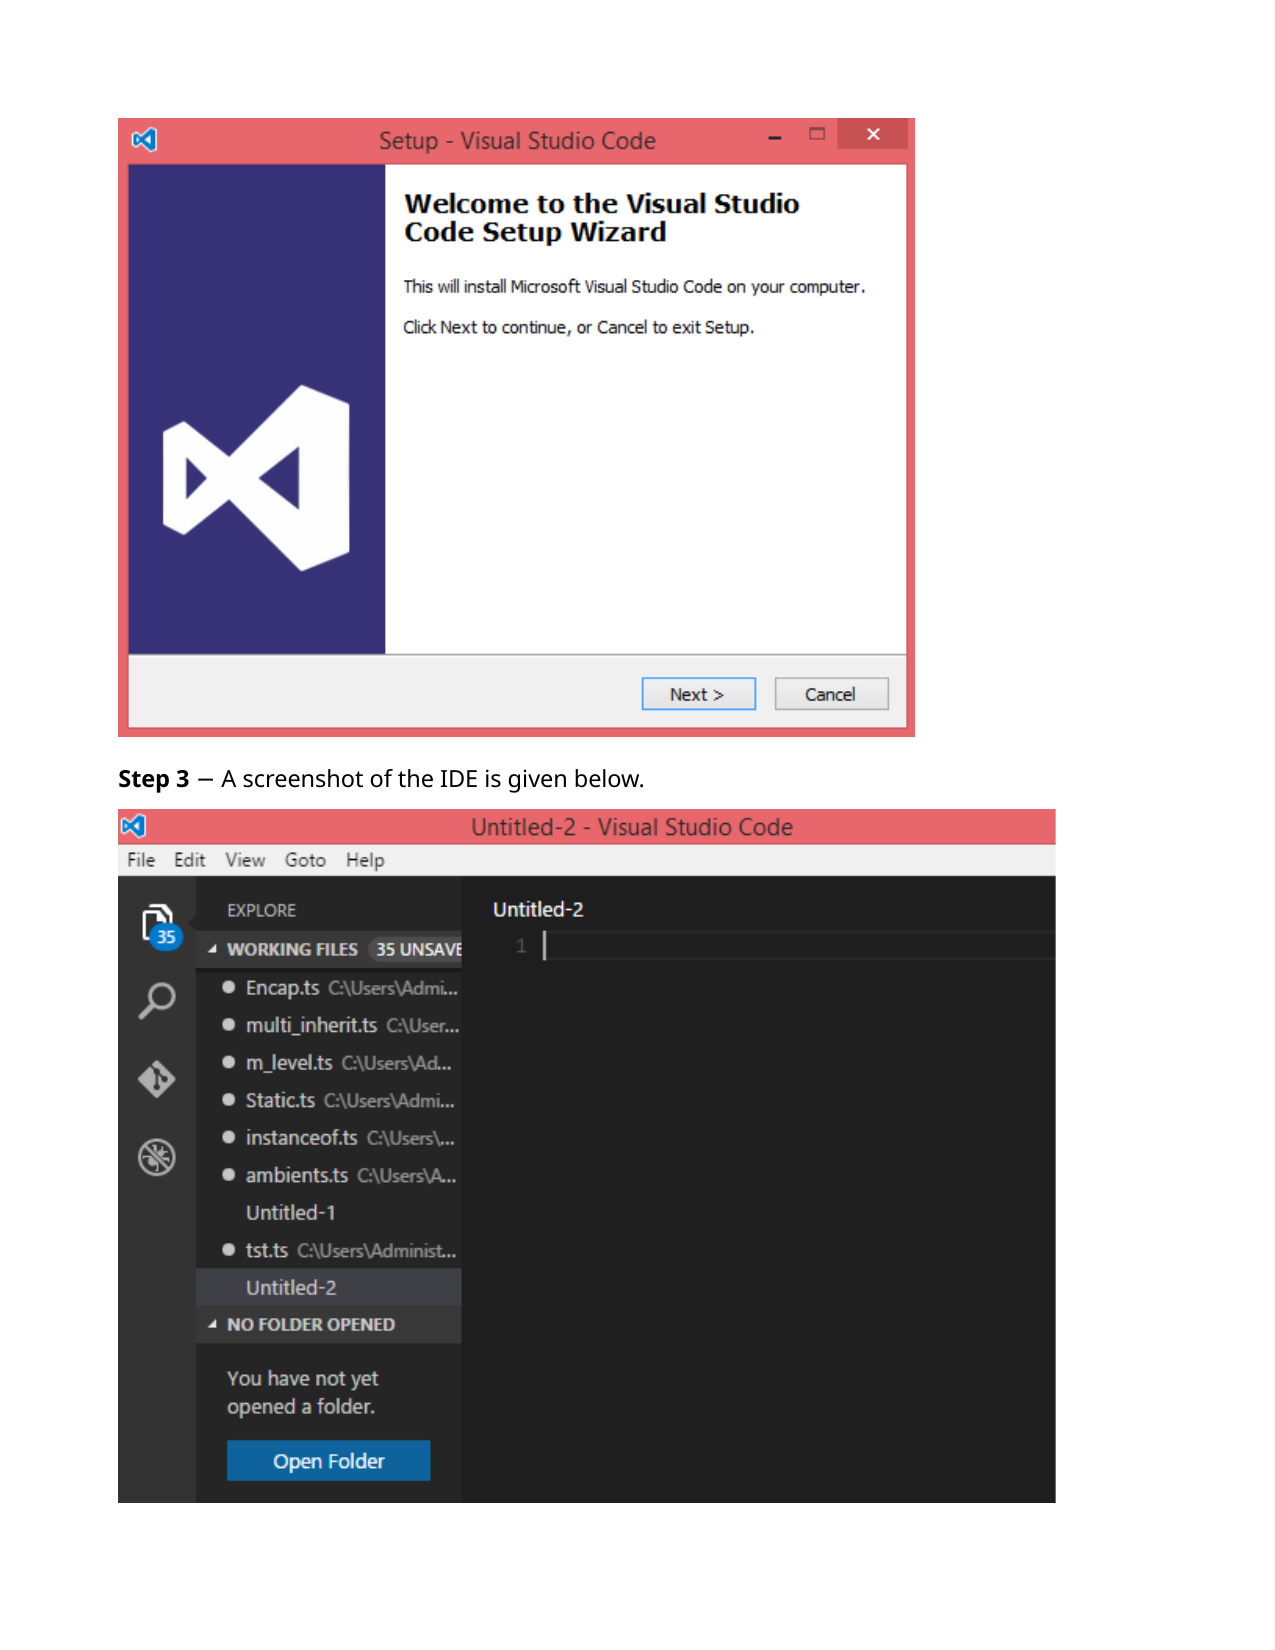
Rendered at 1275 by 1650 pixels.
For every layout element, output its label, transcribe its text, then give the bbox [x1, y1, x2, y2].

picture [118, 809, 1056, 1503]
text Step 3 − A screenshot of the IDE is given below. [118, 757, 1157, 795]
picture [118, 118, 915, 737]
